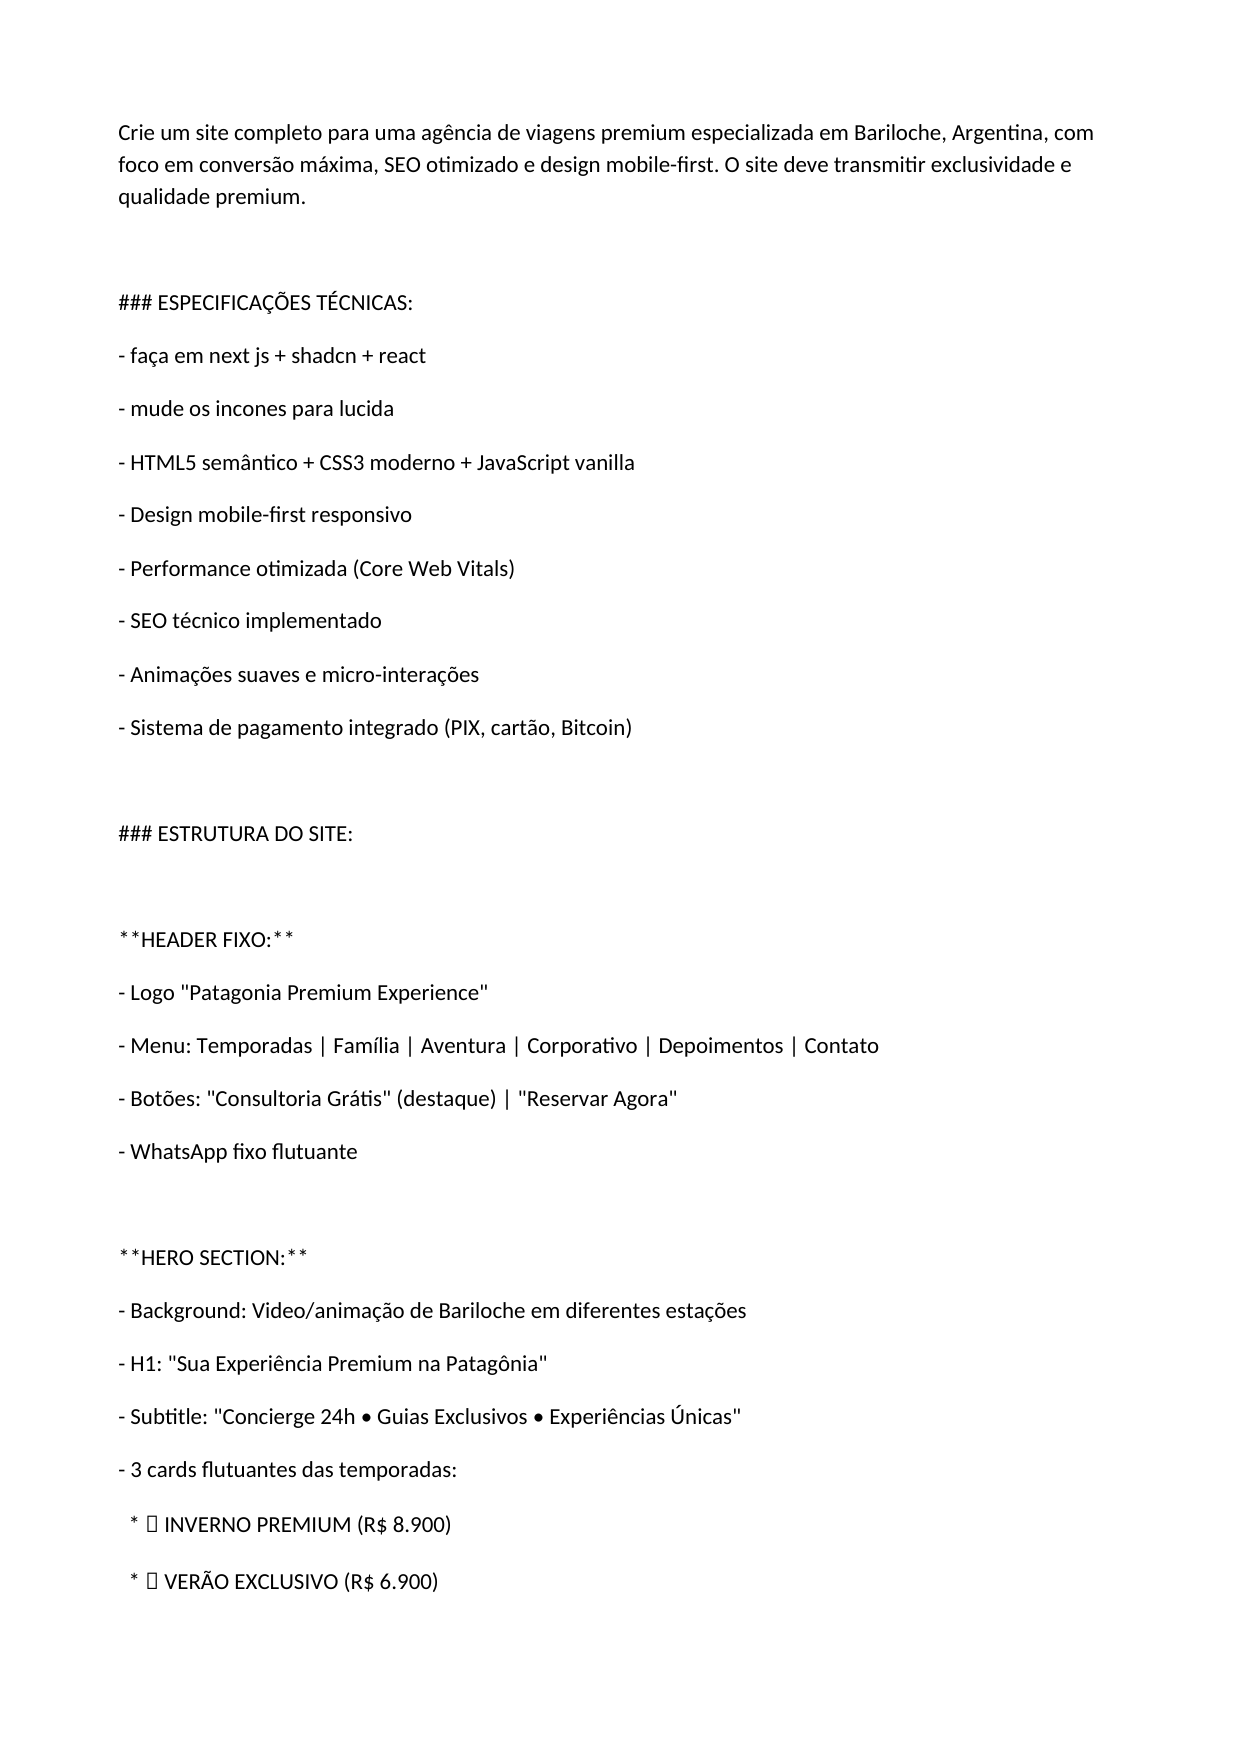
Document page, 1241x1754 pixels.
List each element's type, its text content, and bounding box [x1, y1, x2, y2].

text - H1: "Sua Experiência Premium na Patagônia" [118, 1349, 1122, 1377]
text * 🌞 VERÃO EXCLUSIVO (R$ 6.900) [118, 1565, 1122, 1596]
text ### ESPECIFICAÇÕES TÉCNICAS: [118, 288, 1122, 317]
text - Menu: Temporadas | Família | Aventura | Corporativo | Depoimentos | Contato [118, 1031, 1122, 1059]
text ### ESTRUTURA DO SITE: [118, 819, 1122, 847]
text - Sistema de pagamento integrado (PIX, cartão, Bitcoin) [118, 713, 1122, 741]
text - Design mobile-first responsivo [118, 501, 1122, 529]
text - Animações suaves e micro-interações [118, 660, 1122, 688]
text - Botões: "Consultoria Grátis" (destaque) | "Reservar Agora" [118, 1084, 1122, 1112]
text - Subtitle: "Concierge 24h • Guias Exclusivos • Experiências Únicas" [118, 1402, 1122, 1430]
text - Performance otimizada (Core Web Vitals) [118, 554, 1122, 582]
text Crie um site completo para uma agência de viagens premium especializada em Bariloche, Argentina, com foco em conversão máxima, SEO otimizado e design mobile-first. O site deve transmitir exclusividade e qualidade premium. [118, 118, 1122, 211]
text **HEADER FIXO:** [118, 925, 1122, 953]
text - Logo "Patagonia Premium Experience" [118, 978, 1122, 1006]
text - mude os incones para lucida [118, 394, 1122, 423]
text - 3 cards flutuantes das temporadas: [118, 1455, 1122, 1483]
text - WhatsApp fixo flutuante [118, 1137, 1122, 1165]
text - HTML5 semântico + CSS3 moderno + JavaScript vanilla [118, 448, 1122, 476]
text - SEO técnico implementado [118, 607, 1122, 635]
text - faça em next js + shadcn + react [118, 342, 1122, 369]
text **HERO SECTION:** [118, 1243, 1122, 1271]
text - Background: Video/animação de Bariloche em diferentes estações [118, 1296, 1122, 1324]
text * 🎿 INVERNO PREMIUM (R$ 8.900) [118, 1508, 1122, 1539]
